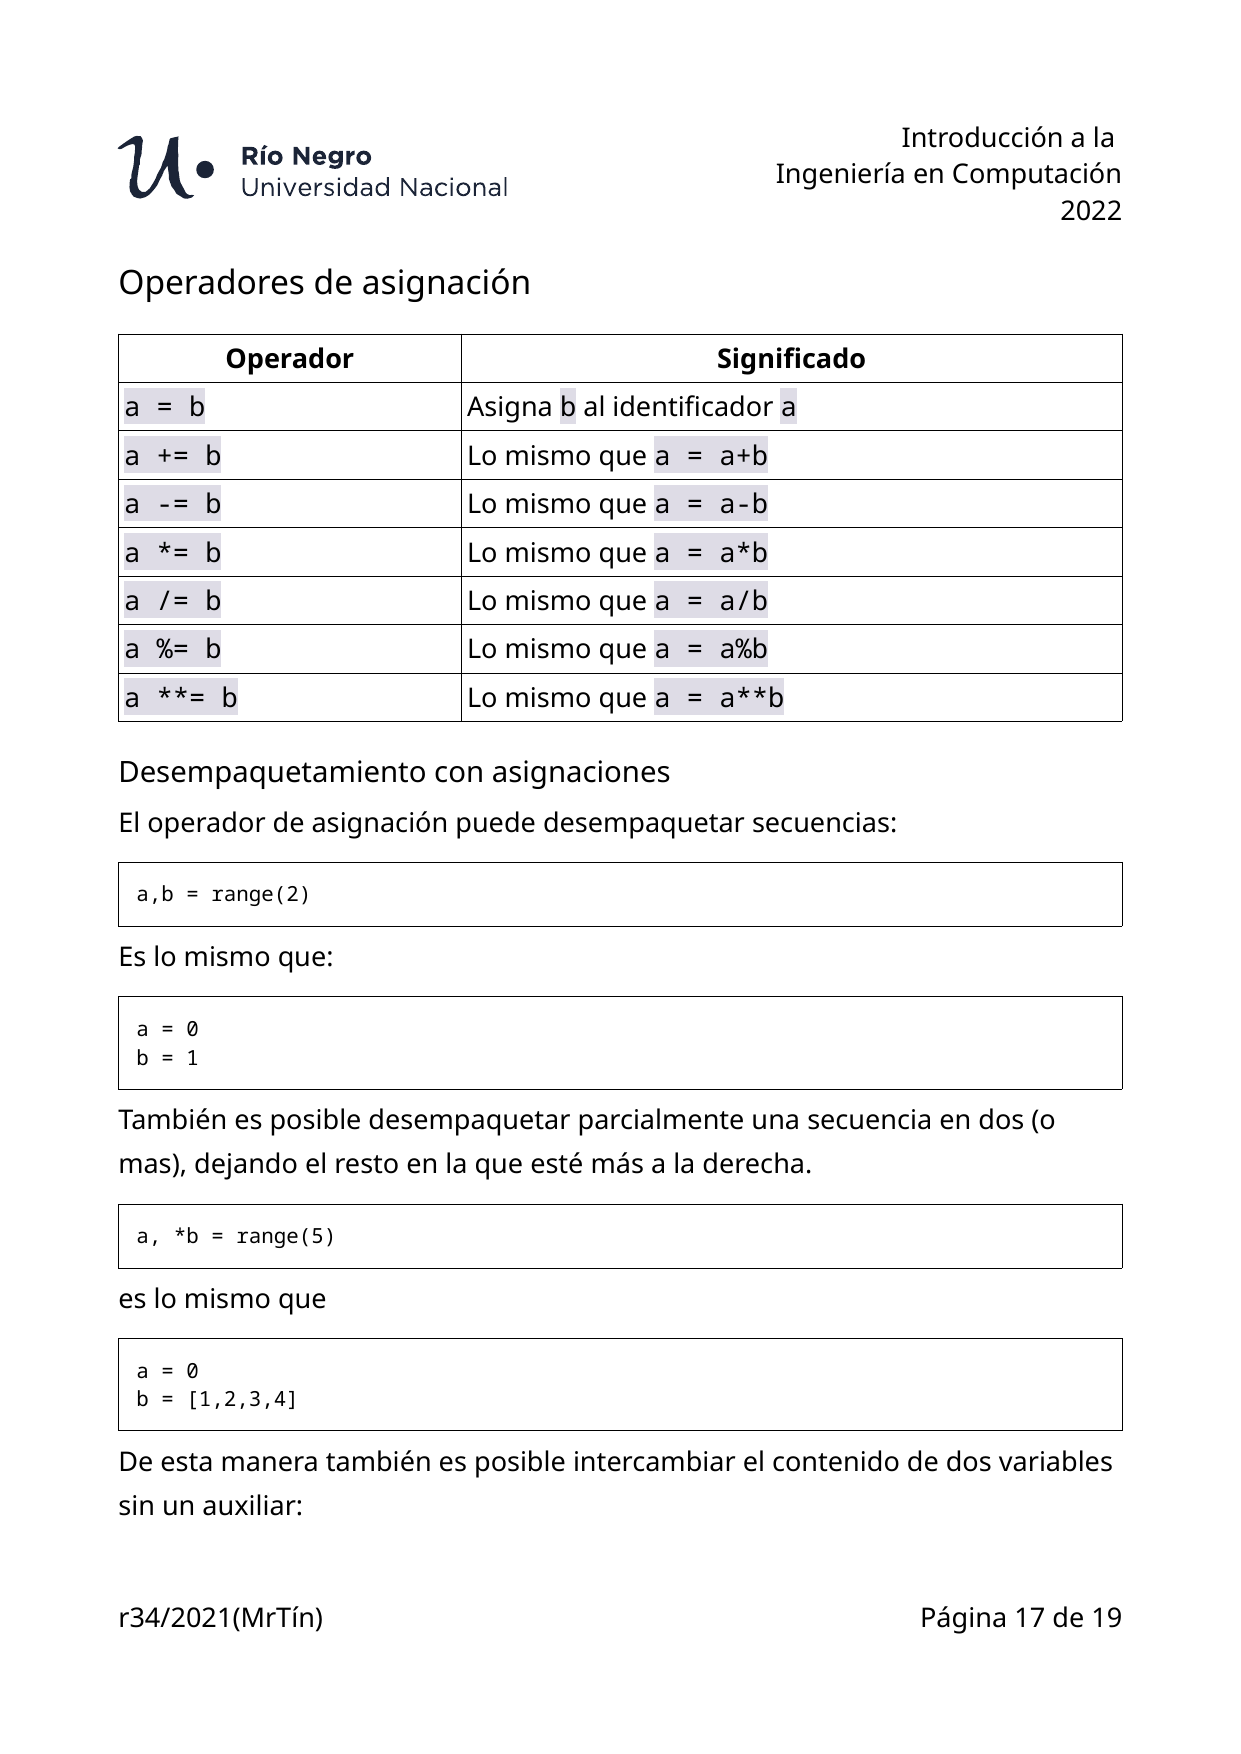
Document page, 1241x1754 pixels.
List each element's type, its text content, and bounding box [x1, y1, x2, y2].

text También es posible desempaquetar parcialmente una secuencia en dos (o mas), dejando el resto en la que esté más a la derecha. [118, 1101, 1122, 1182]
text a = 0 [119, 1339, 1122, 1367]
table_cell Lo mismo que a = a+b [462, 431, 1122, 479]
text a = 0 [119, 997, 1122, 1025]
table_cell Lo mismo que a = a*b [462, 528, 1122, 576]
text El operador de asignación puede desempaquetar secuencias: [118, 803, 1122, 840]
subtitle Operadores de asignación [118, 258, 1122, 304]
table_header Operador [119, 335, 461, 382]
table_cell a *= b [119, 528, 461, 576]
text De esta manera también es posible intercambiar el contenido de dos variables sin un auxiliar: [118, 1442, 1122, 1523]
text es lo mismo que [118, 1279, 1122, 1316]
table_cell Lo mismo que a = a%b [462, 625, 1122, 672]
table_header Significado [462, 335, 1122, 382]
table_cell Asigna b al identificador a [462, 383, 1122, 430]
text Es lo mismo que: [118, 938, 1122, 974]
table_cell Lo mismo que a = a/b [462, 577, 1122, 624]
text b = 1 [119, 1025, 1122, 1089]
table_cell Lo mismo que a = a-b [462, 480, 1122, 527]
table_cell a += b [119, 431, 461, 479]
table_cell a **= b [119, 674, 461, 721]
table_cell a = b [119, 383, 461, 430]
table_cell a /= b [119, 577, 461, 624]
table_cell a -= b [119, 480, 461, 527]
table_cell Lo mismo que a = a**b [462, 674, 1122, 721]
text b = [1,2,3,4] [119, 1367, 1122, 1430]
subtitle Desempaquetamiento con asignaciones [118, 751, 1122, 791]
text a,b = range(2) [119, 863, 1122, 926]
text a, *b = range(5) [119, 1205, 1122, 1268]
table_cell a %= b [119, 625, 461, 672]
